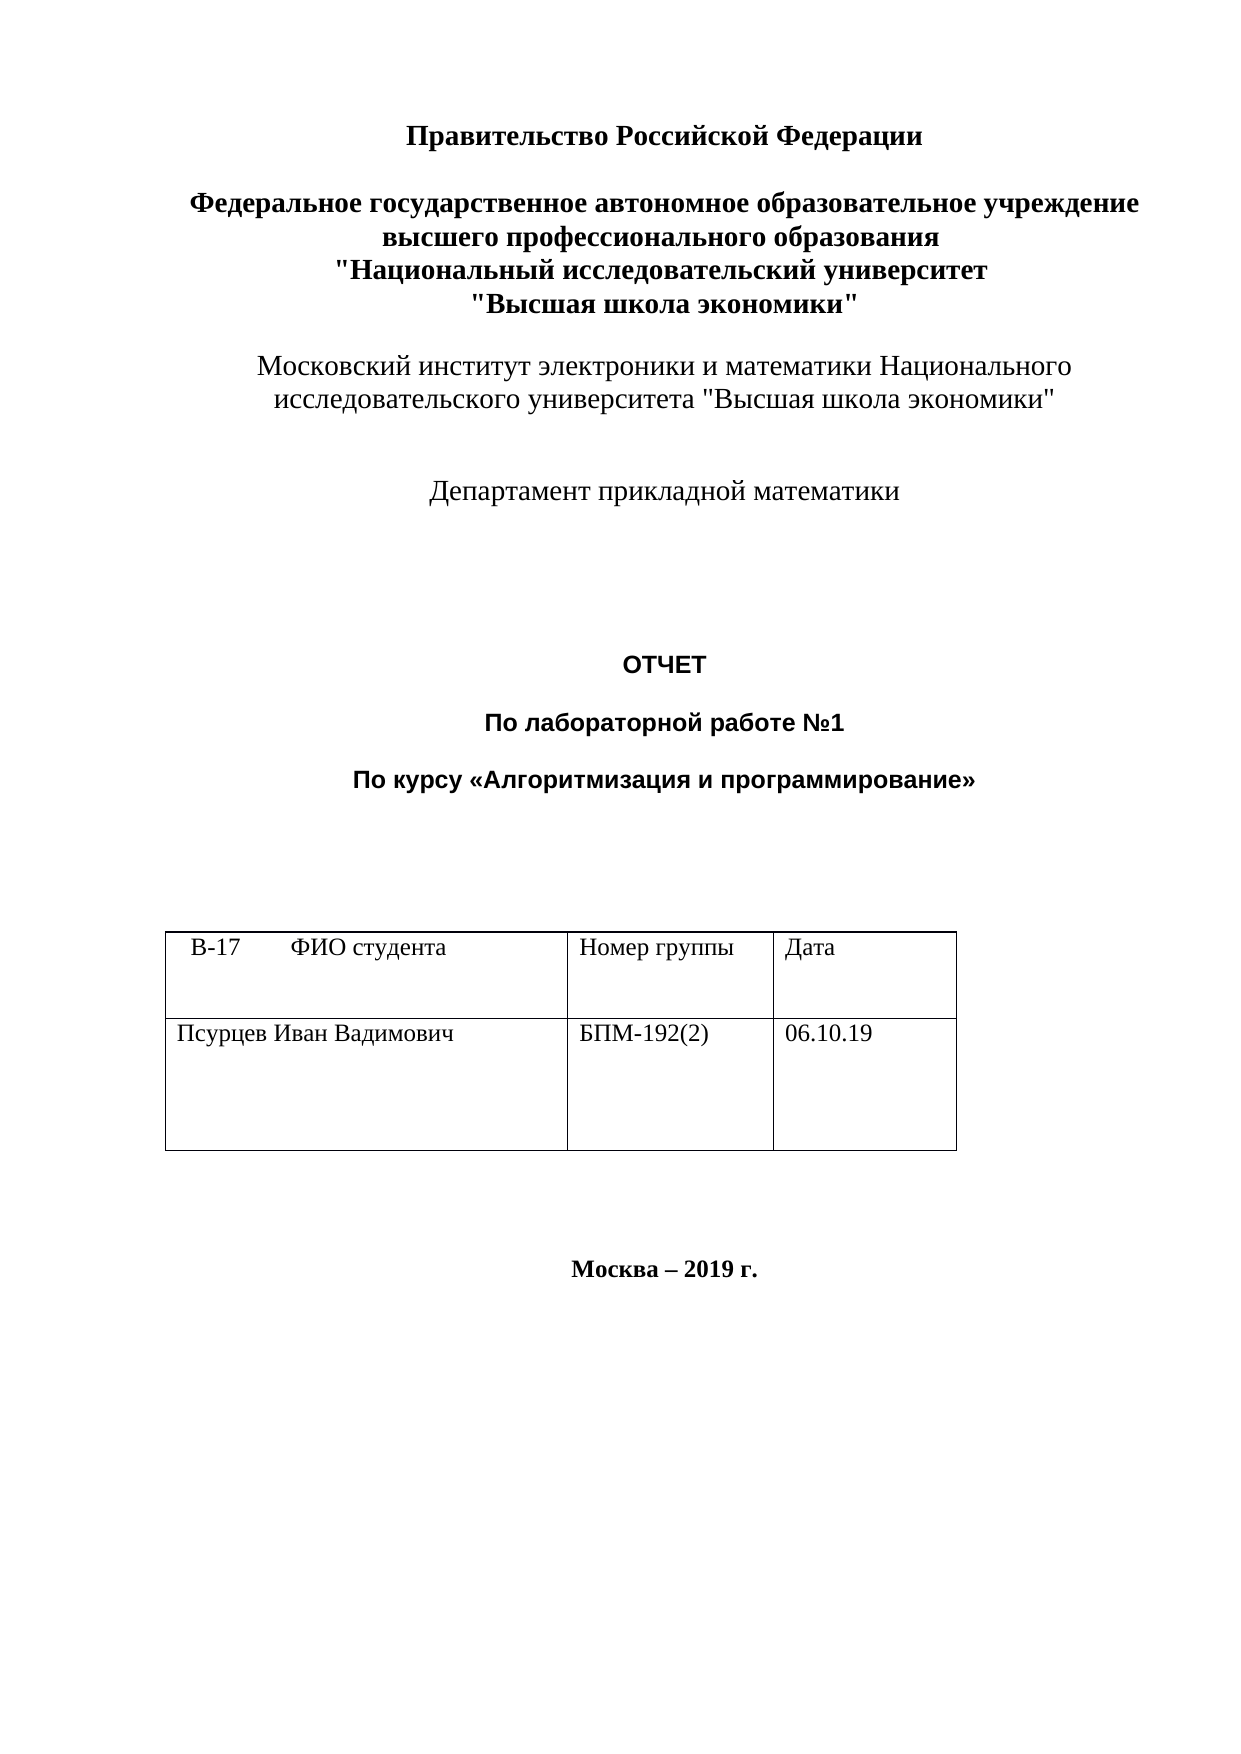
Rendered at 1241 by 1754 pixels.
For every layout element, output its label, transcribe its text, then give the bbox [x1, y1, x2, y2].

text ОТЧЕТ [177, 650, 1152, 679]
table_cell [774, 1061, 956, 1090]
table_cell 06.10.19 [774, 1019, 956, 1061]
table_cell Псурцев Иван Вадимович [166, 1019, 567, 1150]
text По лабораторной работе №1 [177, 707, 1152, 736]
table_header Номер группы [568, 933, 773, 1017]
text Москва – 2019 г. [177, 1254, 1152, 1282]
table_header Дата [774, 933, 956, 1017]
text Департамент прикладной математики [177, 473, 1152, 506]
text Правительство Российской Федерации [177, 118, 1152, 152]
table_header В-17 [179, 933, 279, 978]
text исследовательского университета "Высшая школа экономики" [177, 382, 1152, 415]
text Федеральное государственное автономное образовательное учреждение высшего профессионального образования "Национальный исследовательский университет "Высшая школа экономики" [177, 185, 1152, 319]
text Московский институт электроники и математики Национального [177, 348, 1152, 382]
table_header [166, 933, 567, 1017]
table_cell БПМ-192(2) [568, 1019, 773, 1150]
text По курсу «Алгоритмизация и программирование» [177, 765, 1152, 794]
table_header ФИО студента [279, 933, 554, 978]
table_cell [774, 1090, 956, 1120]
table_cell [774, 1120, 956, 1150]
